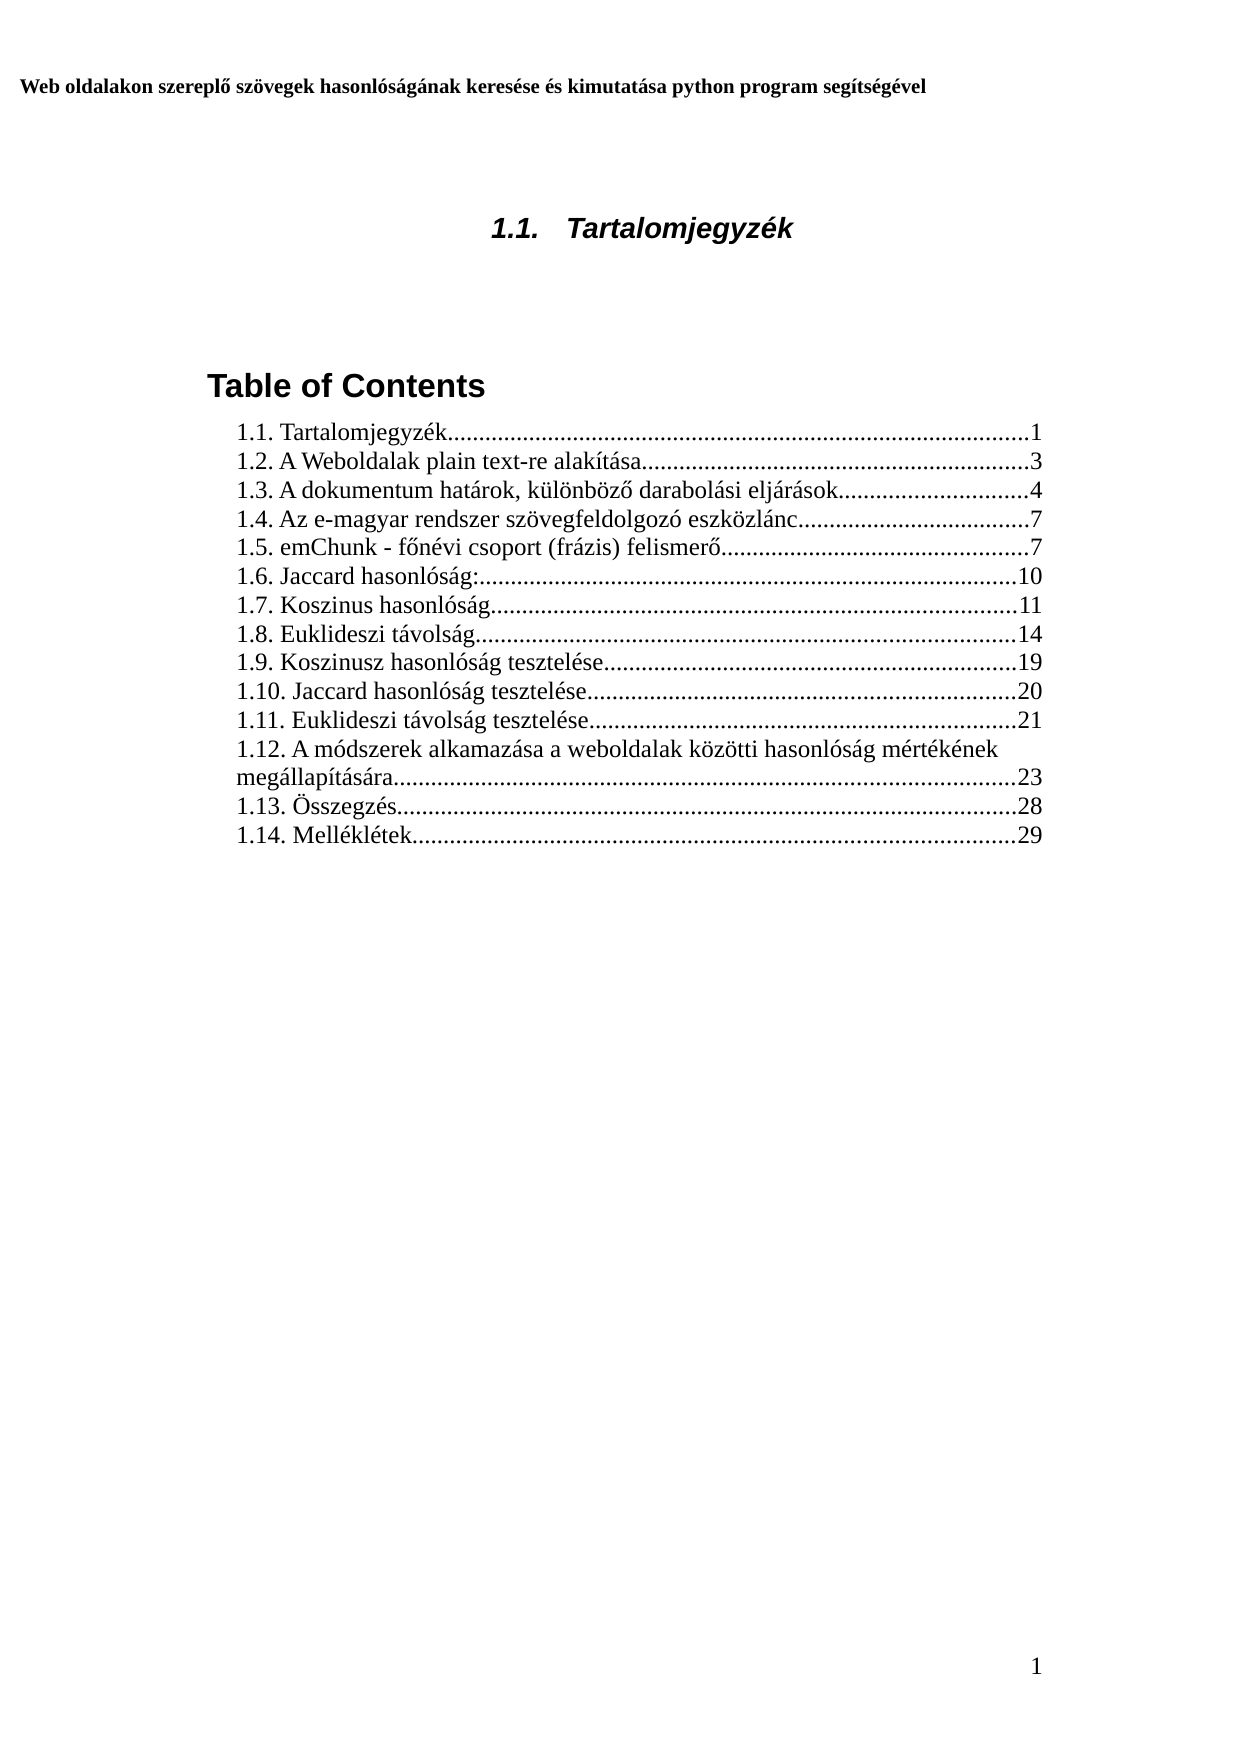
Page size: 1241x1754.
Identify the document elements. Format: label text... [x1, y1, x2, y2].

text 1.8. Euklideszi távolság 14 [236, 619, 1042, 647]
text 1.3. A dokumentum határok, különböző darabolási eljárások 4 [236, 475, 1042, 504]
text 1.12. A módszerek alkamazása a weboldalak közötti hasonlóság mértékének megállapítására 23 [236, 734, 1042, 791]
subtitle Tartalomjegyzék [244, 211, 1042, 244]
text 1.10. Jaccard hasonlóság tesztelése 20 [236, 676, 1042, 705]
text 1.7. Koszinus hasonlóság 11 [236, 590, 1042, 619]
text 1.5. emChunk - főnévi csoport (frázis) felismerő 7 [236, 532, 1042, 561]
text 1.13. Összegzés 28 [236, 791, 1042, 820]
text 1.14. Melléklétek 29 [236, 820, 1042, 849]
subtitle Table of Contents [207, 366, 1042, 405]
text 1.6. Jaccard hasonlóság: 10 [236, 561, 1042, 590]
text 1.1. Tartalomjegyzék 1 [236, 417, 1042, 446]
text 1.11. Euklideszi távolság tesztelése 21 [236, 705, 1042, 734]
text 1.2. A Weboldalak plain text-re alakítása 3 [236, 446, 1042, 475]
text 1.4. Az e-magyar rendszer szövegfeldolgozó eszközlánc 7 [236, 504, 1042, 532]
text 1.9. Koszinusz hasonlóság tesztelése 19 [236, 647, 1042, 676]
